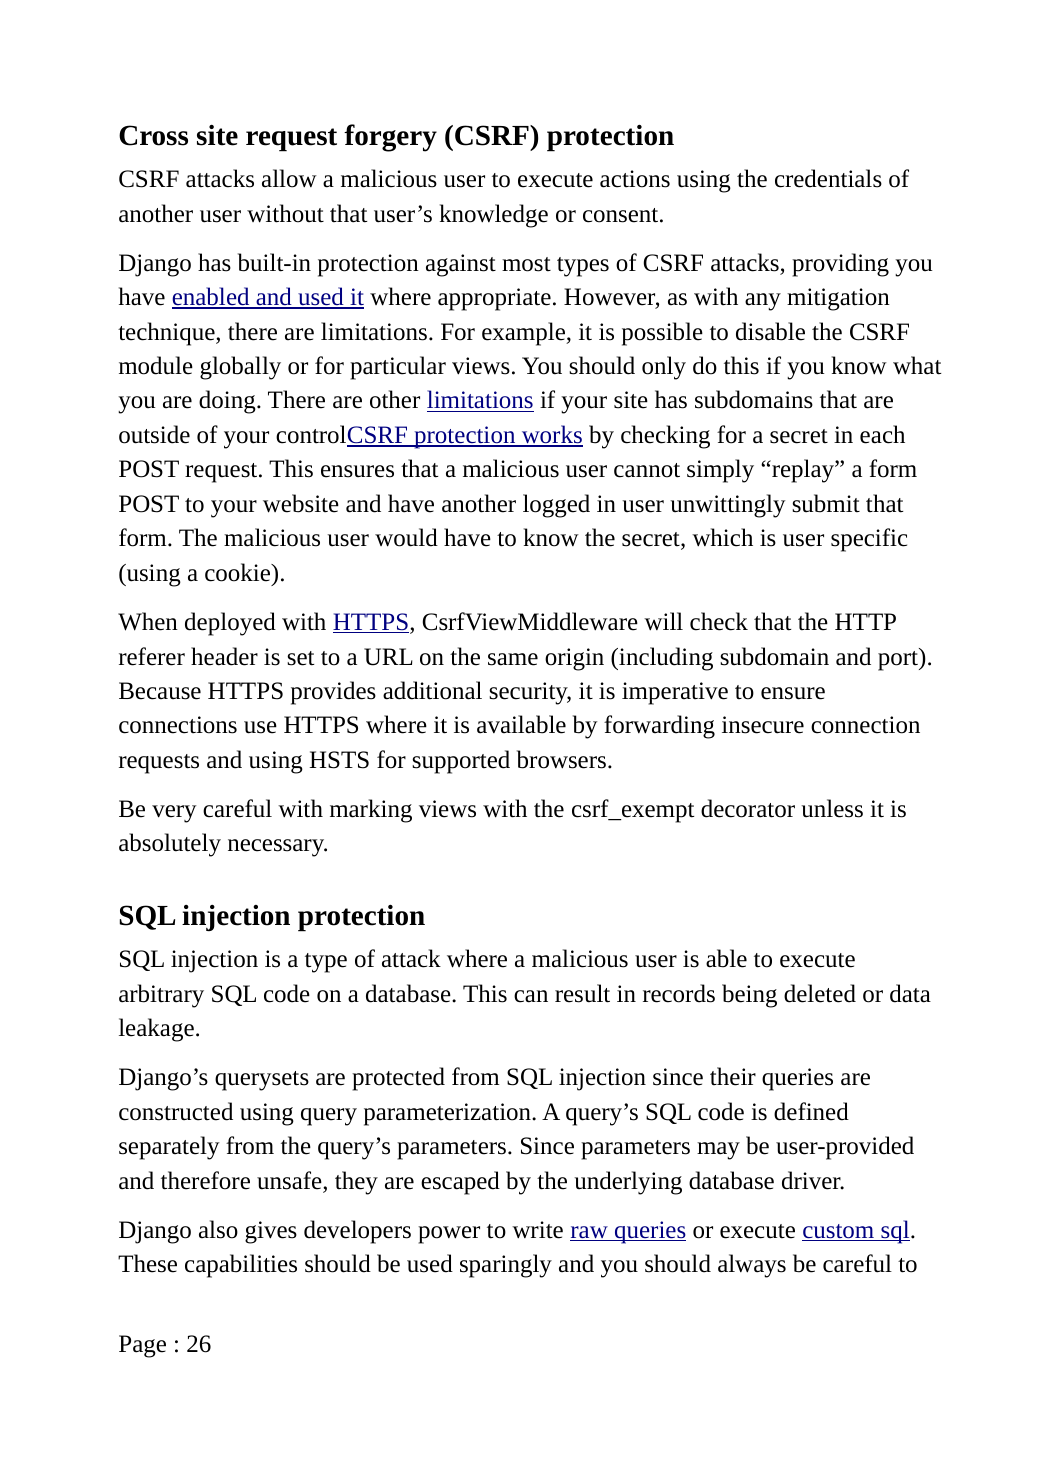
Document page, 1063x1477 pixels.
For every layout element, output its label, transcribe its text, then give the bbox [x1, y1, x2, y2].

text When deployed with HTTPS, CsrfViewMiddleware will check that the HTTP referer header is set to a URL on the same origin (including subdomain and port). Because HTTPS provides additional security, it is imperative to ensure connections use HTTPS where it is available by forwarding insecure connection requests and using HSTS for supported browsers. [118, 607, 945, 774]
text Django has built-in protection against most types of CSRF attacks, providing you have enabled and used it where appropriate. However, as with any mitigation technique, there are limitations. For example, it is possible to disable the CSRF module globally or for particular views. You should only do this if you know what you are doing. There are other limitations if your site has subdomains that are outside of your controlCSRF protection works by checking for a secret in each POST request. This ensures that a malicious user cannot simply “replay” a form POST to your website and have another logged in user unwittingly submit that form. The malicious user would have to know the secret, which is user specific (using a cookie). [118, 248, 945, 587]
text Django’s querysets are protected from SQL injection since their queries are constructed using query parameterization. A query’s SQL code is defined separately from the query’s parameters. Since parameters may be user-provided and therefore unsafe, they are escaped by the underlying database driver. [118, 1062, 945, 1195]
text SQL injection is a type of attack where a malicious user is able to execute arbitrary SQL code on a database. This can result in records being deleted or data leakage. [118, 944, 945, 1042]
text Django also gives developers power to write raw queries or execute custom sql. These capabilities should be used sparingly and you should always be careful to [118, 1215, 945, 1278]
text Be very careful with marking views with the csrf_exempt decorator unless it is absolutely necessary. [118, 794, 945, 857]
text CSRF attacks allow a malicious user to execute actions using the credentials of another user without that user’s knowledge or consent. [118, 164, 945, 227]
subtitle SQL injection protection [118, 898, 945, 932]
subtitle Cross site request forgery (CSRF) protection [118, 118, 945, 152]
